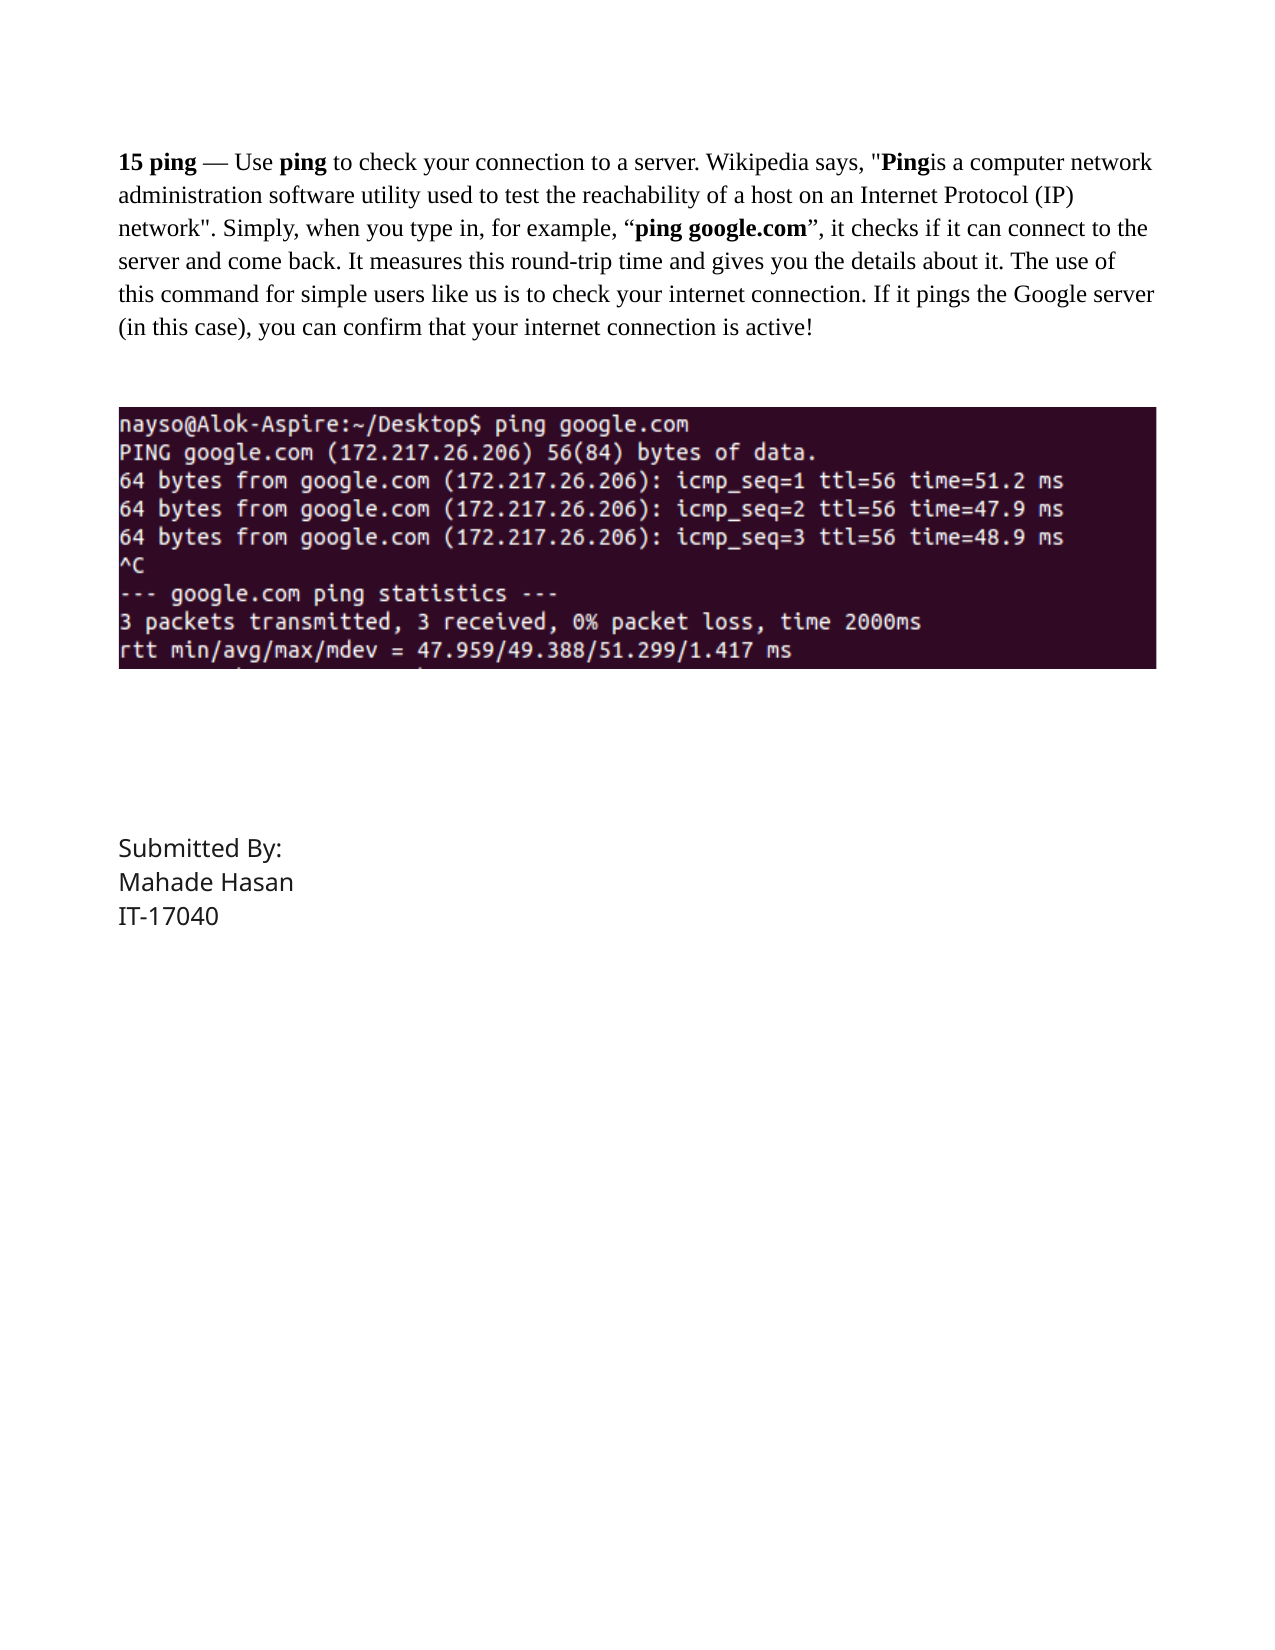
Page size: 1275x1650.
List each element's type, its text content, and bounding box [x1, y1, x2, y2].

text IT-17040 [118, 898, 1157, 932]
text Mahade Hasan [118, 864, 1157, 898]
picture [118, 407, 1157, 669]
text 15 ping — Use ping to check your connection to a server. Wikipedia says, "Pingis a computer network administration software utility used to test the reachability of a host on an Internet Protocol (IP) network". Simply, when you type in, for example, “ping google.com”, it checks if it can connect to the server and come back. It measures this round-trip time and gives you the details about it. The use of this command for simple users like us is to check your internet connection. If it pings the Google server (in this case), you can confirm that your internet connection is active! [118, 147, 1157, 341]
text Submitted By: [118, 830, 1157, 864]
